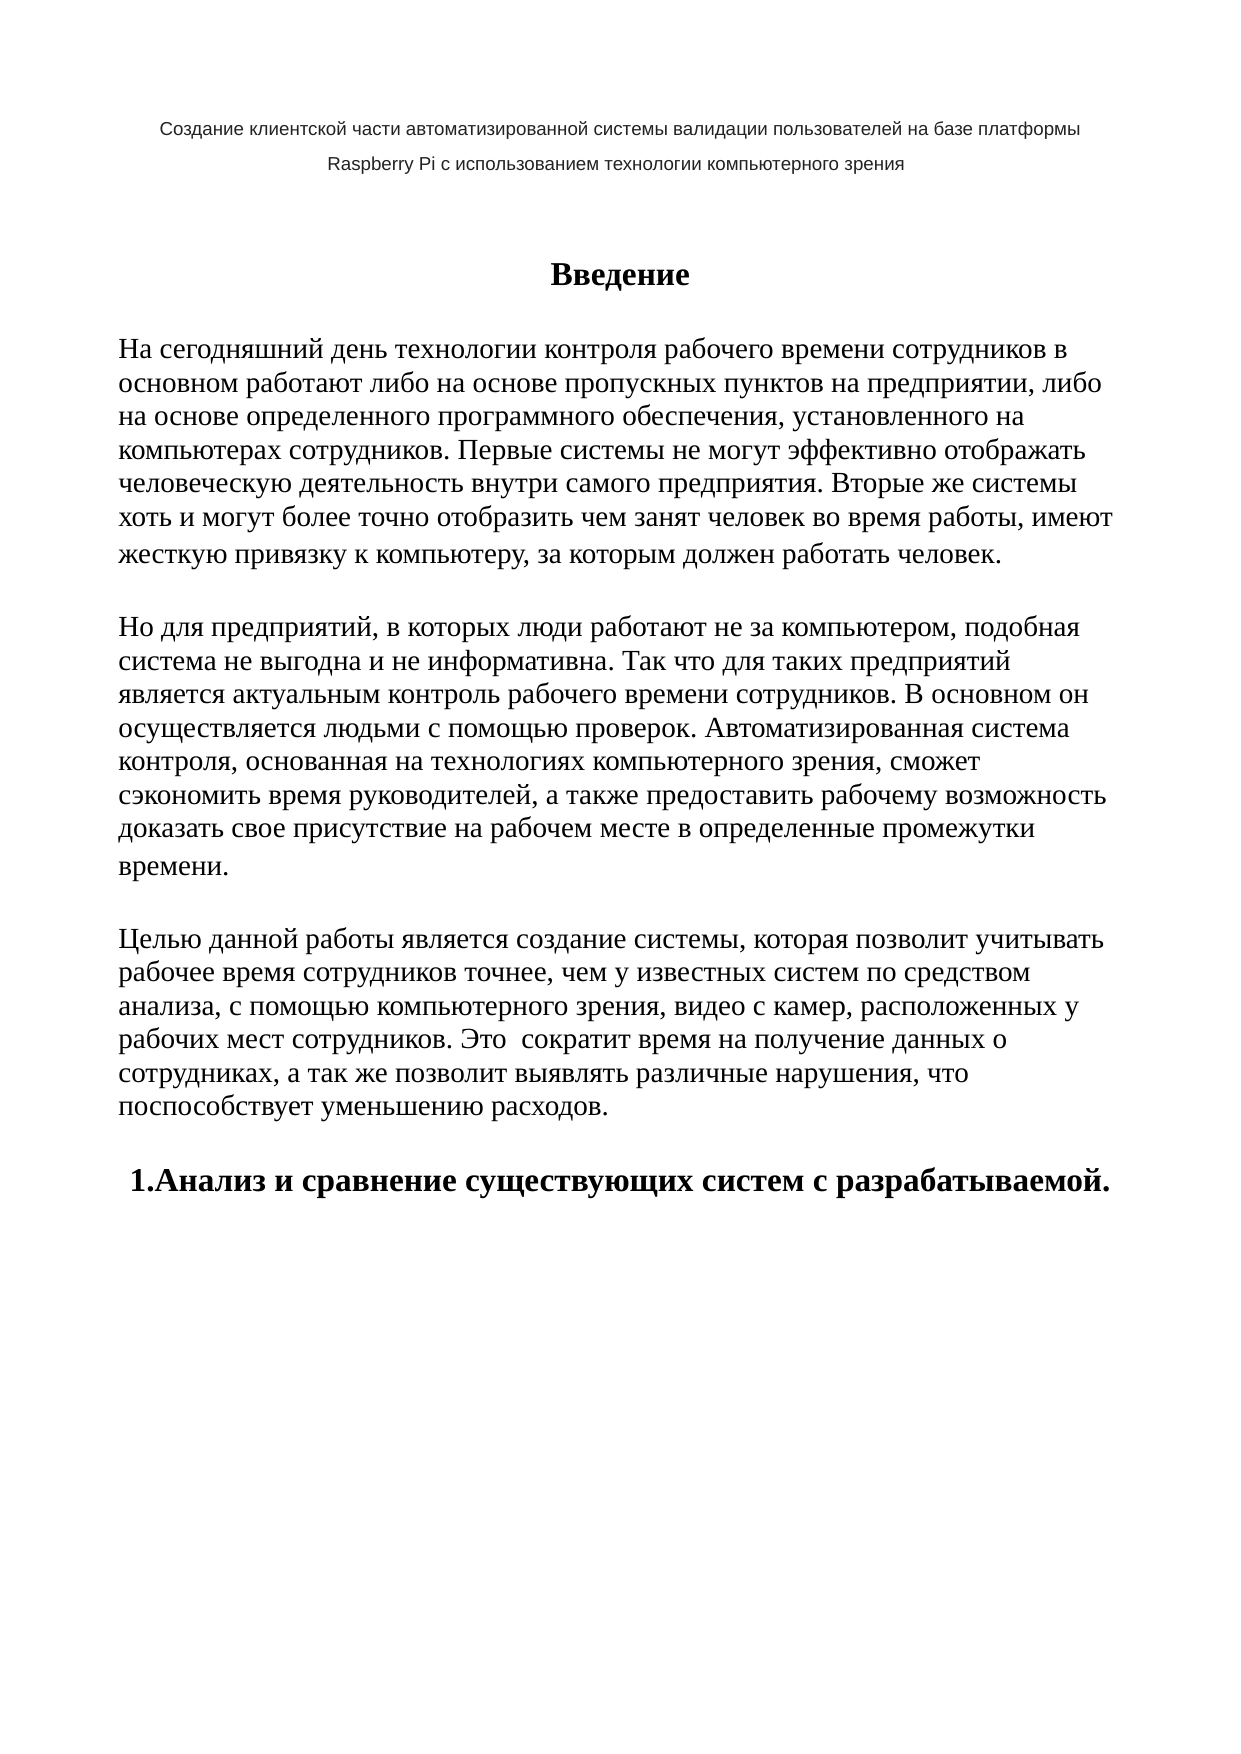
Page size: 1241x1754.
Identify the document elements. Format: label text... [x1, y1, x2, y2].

text 1.Анализ и сравнение существующих систем с разрабатываемой. [118, 1160, 1122, 1199]
text Но для предприятий, в которых люди работают не за компьютером, подобная система не выгодна и не информативна. Так что для таких предприятий является актуальным контроль рабочего времени сотрудников. В основном он осуществляется людьми с помощью проверок. Автоматизированная система контроля, основанная на технологиях компьютерного зрения, сможет сэкономить время руководителей, а также предоставить рабочему возможность доказать свое присутствие на рабочем месте в определенные промежутки времени. [118, 609, 1122, 882]
text Введение [118, 255, 1122, 293]
text Создание клиентской части автоматизированной системы валидации пользователей на базе платформы Raspberry Pi с использованием технологии компьютерного зрения [118, 118, 1122, 178]
text На сегодняшний день технологии контроля рабочего времени сотрудников в основном работают либо на основе пропускных пунктов на предприятии, либо на основе определенного программного обеспечения, установленного на компьютерах сотрудников. Первые системы не могут эффективно отображать человеческую деятельность внутри самого предприятия. Вторые же системы хоть и могут более точно отобразить чем занят человек во время работы, имеют жесткую привязку к компьютеру, за которым должен работать человек. [118, 331, 1122, 571]
text Целью данной работы является создание системы, которая позволит учитывать рабочее время сотрудников точнее, чем у известных систем по средством анализа, с помощью компьютерного зрения, видео с камер, расположенных у рабочих мест сотрудников. Это сократит время на получение данных о сотрудниках, а так же позволит выявлять различные нарушения, что поспособствует уменьшению расходов. [118, 921, 1122, 1122]
